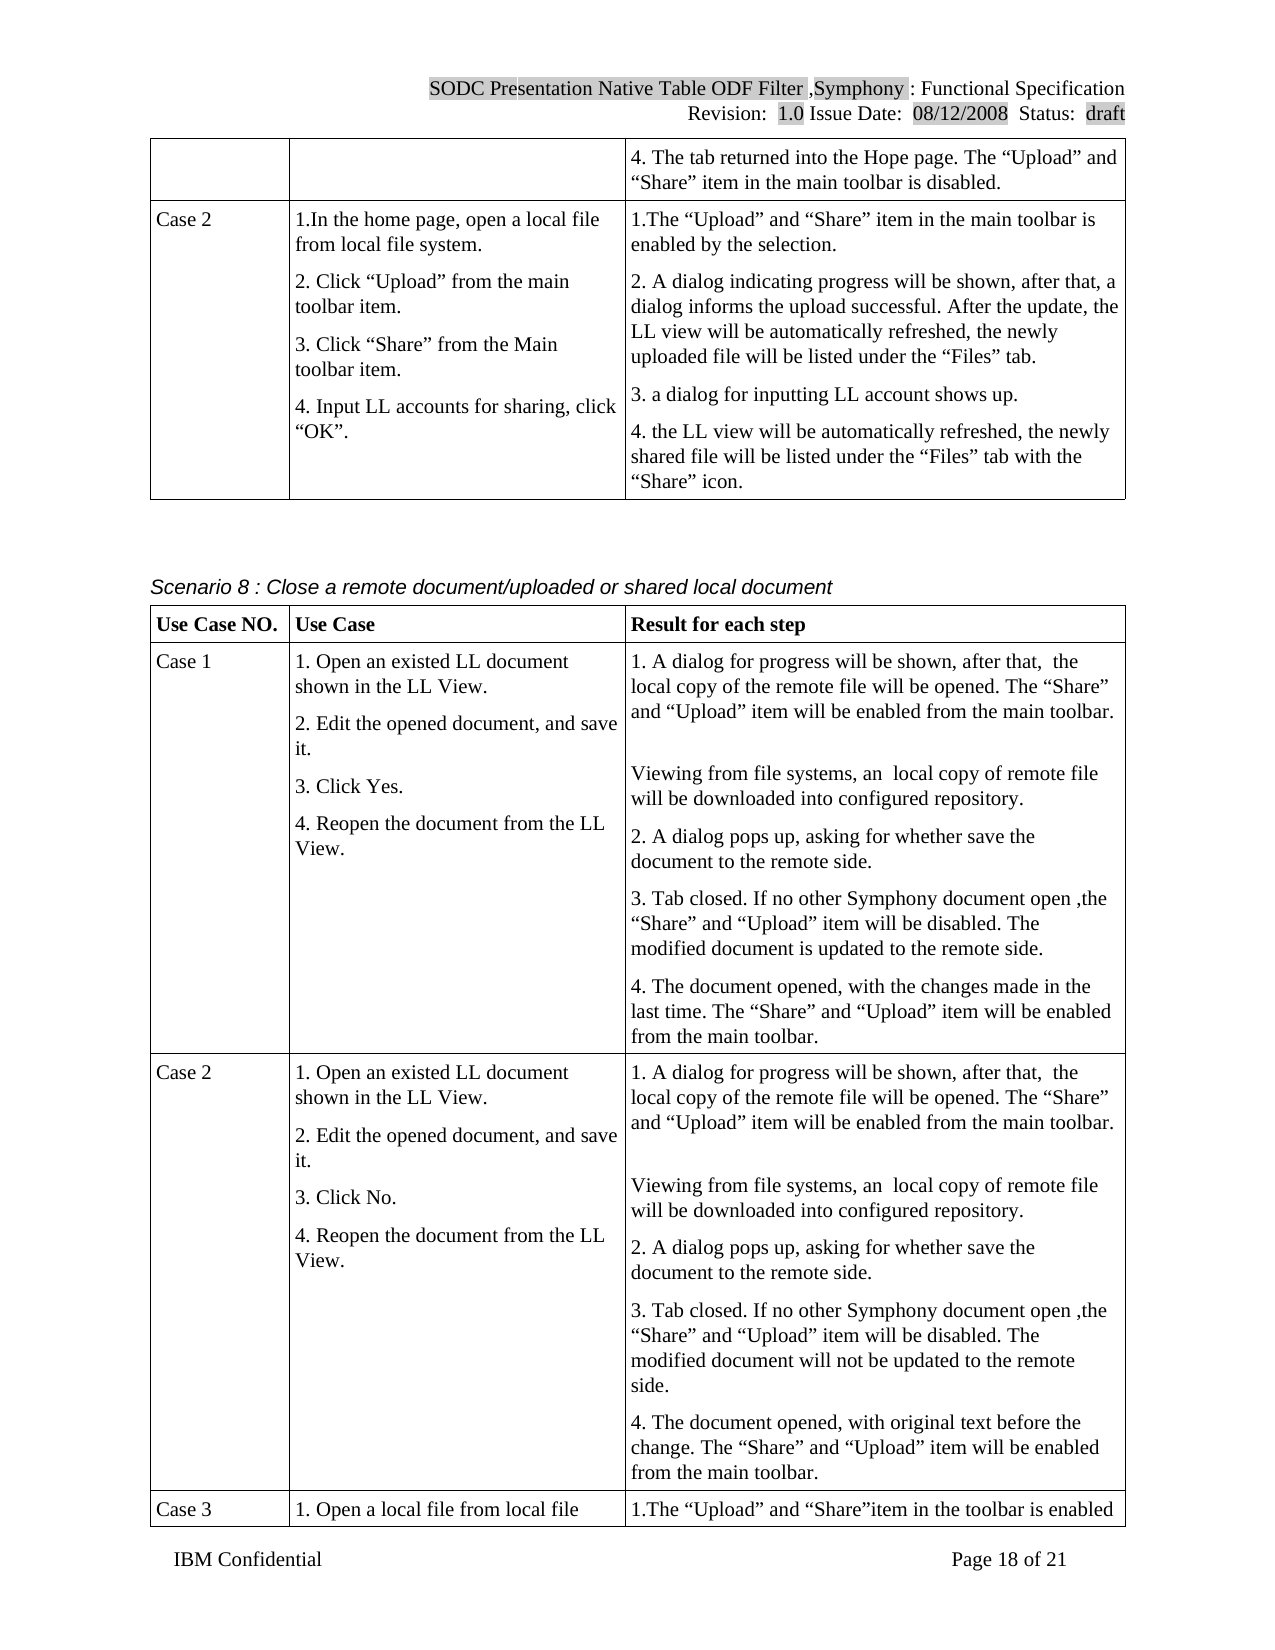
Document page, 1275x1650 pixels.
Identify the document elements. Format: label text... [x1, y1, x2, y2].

table_cell Case 2 [151, 1054, 289, 1490]
table_header Use Case NO. [151, 606, 289, 642]
subtitle Scenario 8 : Close a remote document/uploaded or shared local document [150, 574, 1125, 599]
table_cell [290, 139, 625, 200]
table_cell 1.The “Upload” and “Share”item in the toolbar is enabled [626, 1491, 1125, 1526]
table_cell 1. Open a local file from local file [290, 1491, 625, 1526]
table_cell 4. The tab returned into the Hope page. The “Upload” and “Share” item in the main toolbar is disabled. [626, 139, 1125, 200]
table_cell 1. Open an existed LL document shown in the LL View. 2. Edit the opened document, and save it. 3. Click Yes. 4. Reopen the document from the LL View. [290, 643, 625, 1053]
table_cell Case 3 [151, 1491, 289, 1526]
table_cell [151, 139, 289, 200]
table_cell 1. Open an existed LL document shown in the LL View. 2. Edit the opened document, and save it. 3. Click No. 4. Reopen the document from the LL View. [290, 1054, 625, 1490]
table_header Use Case [290, 606, 625, 642]
table_cell Case 1 [151, 643, 289, 1053]
table_cell 1. A dialog for progress will be shown, after that, the local copy of the remote file will be opened. The “Share” and “Upload” item will be enabled from the main toolbar. Viewing from file systems, an local copy of remote file will be downloaded into configured repository. 2. A dialog pops up, asking for whether save the document to the remote side. 3. Tab closed. If no other Symphony document open ,the “Share” and “Upload” item will be disabled. The modified document will not be updated to the remote side. 4. The document opened, with original text before the change. The “Share” and “Upload” item will be enabled from the main toolbar. [626, 1054, 1125, 1490]
table_cell 1. A dialog for progress will be shown, after that, the local copy of the remote file will be opened. The “Share” and “Upload” item will be enabled from the main toolbar. Viewing from file systems, an local copy of remote file will be downloaded into configured repository. 2. A dialog pops up, asking for whether save the document to the remote side. 3. Tab closed. If no other Symphony document open ,the “Share” and “Upload” item will be disabled. The modified document is updated to the remote side. 4. The document opened, with the changes made in the last time. The “Share” and “Upload” item will be enabled from the main toolbar. [626, 643, 1125, 1053]
table_cell 1.In the home page, open a local file from local file system. 2. Click “Upload” from the main toolbar item. 3. Click “Share” from the Main toolbar item. 4. Input LL accounts for sharing, click “OK”. [290, 201, 625, 499]
table_header Result for each step [626, 606, 1125, 642]
table_cell 1.The “Upload” and “Share” item in the main toolbar is enabled by the selection. 2. A dialog indicating progress will be shown, after that, a dialog informs the upload successful. After the update, the LL view will be automatically refreshed, the newly uploaded file will be listed under the “Files” tab. 3. a dialog for inputting LL account shows up. 4. the LL view will be automatically refreshed, the newly shared file will be listed under the “Files” tab with the “Share” icon. [626, 201, 1125, 499]
table_cell Case 2 [151, 201, 289, 499]
